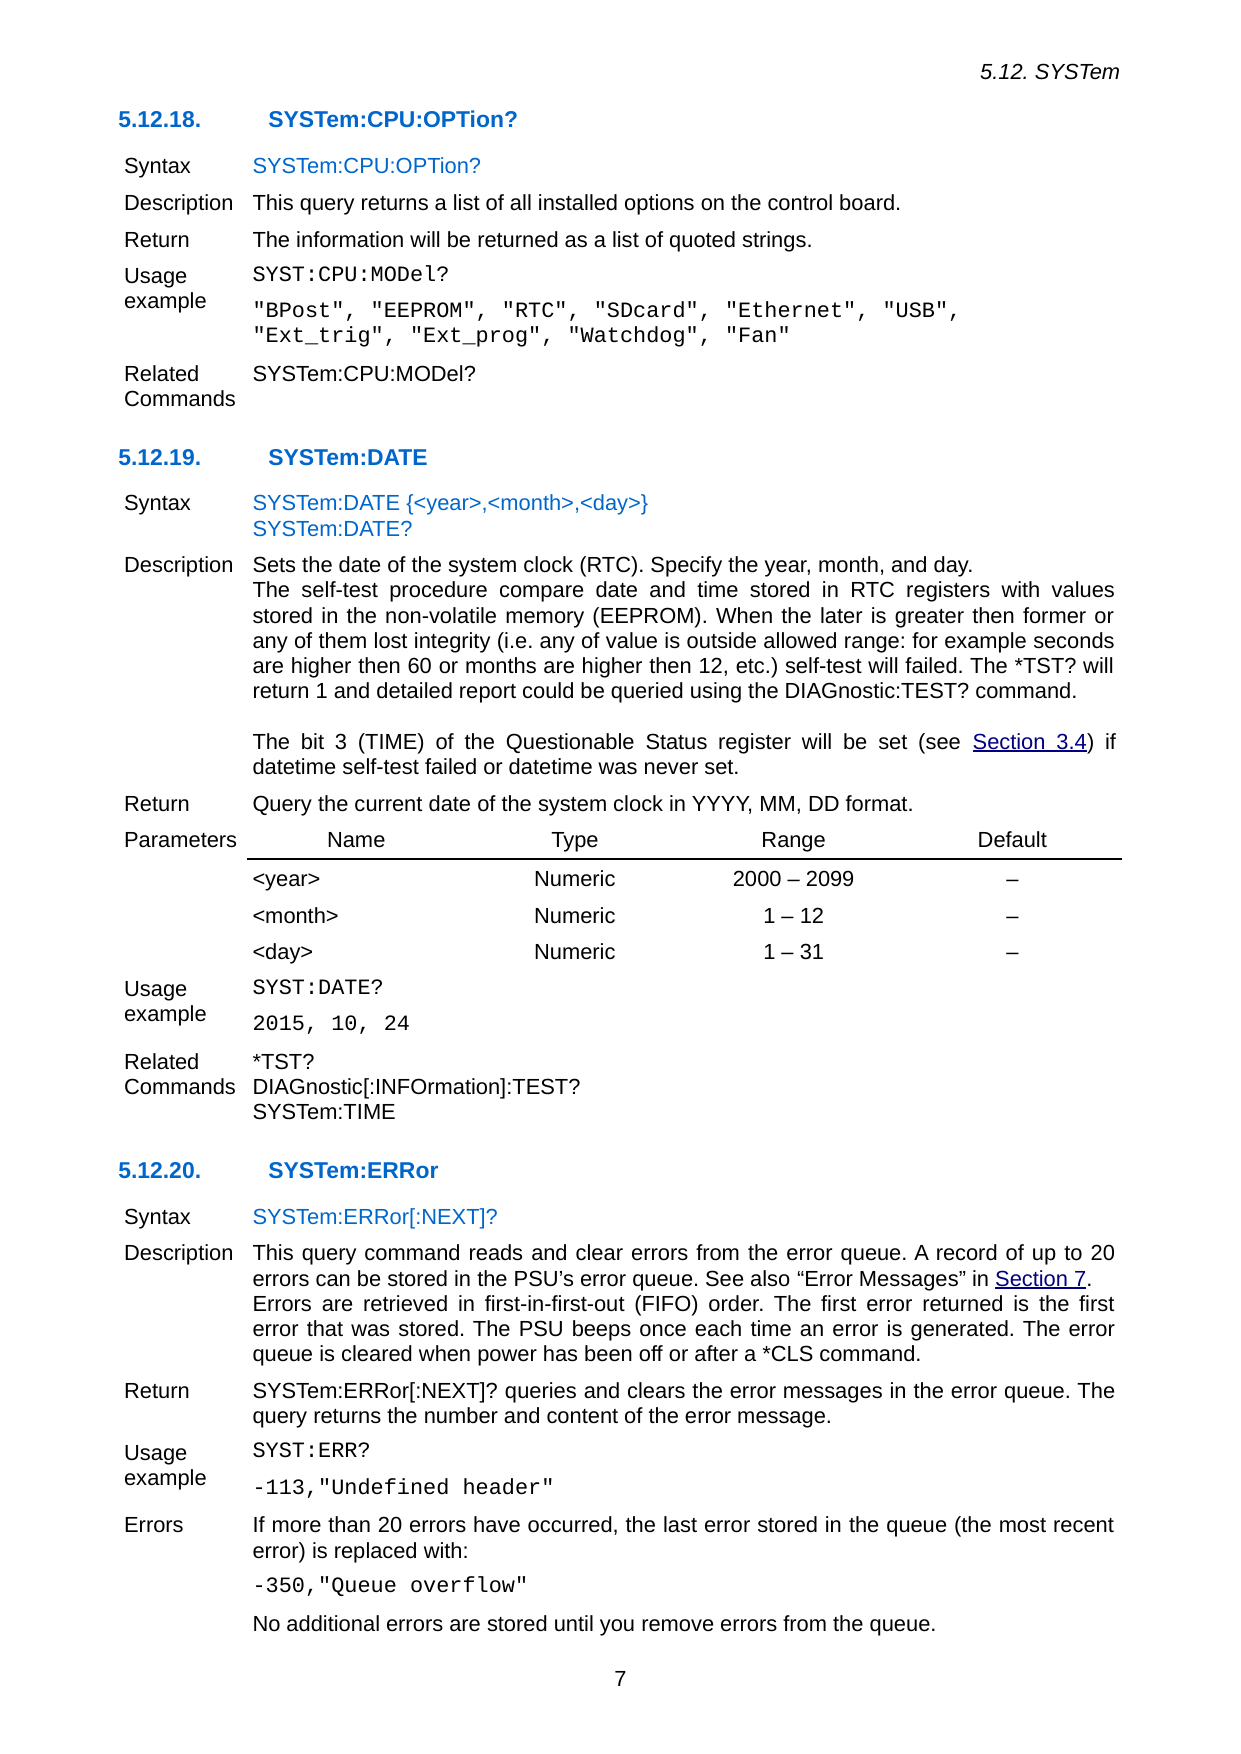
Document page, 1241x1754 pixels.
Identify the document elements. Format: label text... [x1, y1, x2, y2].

table_cell Description [118, 1235, 247, 1372]
table_cell 1 – 31 [684, 934, 903, 970]
table_cell <year> [247, 860, 465, 897]
table_cell This query returns a list of all installed options on the control board. [247, 184, 1122, 221]
table_cell Usage example [118, 970, 247, 1043]
table_cell Return [118, 1372, 247, 1434]
subtitle SYSTem:CPU:OPTion? [118, 106, 1122, 133]
table_cell <day> [247, 934, 465, 970]
table_cell Range [684, 821, 903, 858]
table_header Syntax [118, 1198, 247, 1234]
table_cell Parameters [118, 821, 247, 970]
table_cell SYST:ERR? -113,"Undefined header" [247, 1434, 1122, 1507]
table_cell 1 – 12 [684, 897, 903, 933]
table_cell Numeric [465, 934, 684, 970]
table_cell – [903, 934, 1122, 970]
table_cell Numeric [465, 897, 684, 933]
table_cell Sets the date of the system clock (RTC). Specify the year, month, and day. The self-test procedure compare date and time stored in RTC registers with values stored in the non-volatile memory (EEPROM). When the later is greater then former or any of them lost integrity (i.e. any of value is outside allowed range: for example seconds are higher then 60 or months are higher then 12, etc.) self-test will failed. The *TST? will return 1 and detailed report could be queried using the DIAGnostic:TEST? command. The bit 3 (TIME) of the Questionable Status register will be set (see Section 3.4) if datetime self-test failed or datetime was never set. [247, 546, 1122, 785]
table_cell Numeric [465, 860, 684, 897]
table_header SYSTem:ERRor[:NEXT]? [247, 1198, 1122, 1234]
table_cell SYST:DATE? 2015, 10, 24 [247, 970, 1122, 1043]
table_cell SYST:CPU:MODel? "BPost", "EEPROM", "RTC", "SDcard", "Ethernet", "USB", "Ext_trig", "Ext_prog", "Watchdog", "Fan" [247, 258, 1122, 355]
table_cell The information will be returned as a list of quoted strings. [247, 221, 1122, 257]
table_cell This query command reads and clear errors from the error queue. A record of up to 20 errors can be stored in the PSU’s error queue. See also “Error Messages” in Section 7. Errors are retrieved in first-in-first-out (FIFO) order. The first error returned is the first error that was stored. The PSU beeps once each time an error is generated. The error queue is cleared when power has been off or after a *CLS command. [247, 1235, 1122, 1372]
table_header SYSTem:DATE {<year>,<month>,<day>} SYSTem:DATE? [247, 485, 1122, 546]
subtitle SYSTem:ERRor [118, 1157, 1122, 1183]
table_header Syntax [118, 485, 247, 546]
table_cell Usage example [118, 258, 247, 355]
table_cell – [903, 897, 1122, 933]
table_header Syntax [118, 148, 247, 184]
table_cell – [903, 860, 1122, 897]
table_cell Usage example [118, 1434, 247, 1507]
table_cell Query the current date of the system clock in YYYY, MM, DD format. [247, 785, 1122, 821]
table_cell 2000 – 2099 [684, 860, 903, 897]
table_cell If more than 20 errors have occurred, the last error stored in the queue (the most recent error) is replaced with: -350,"Queue overflow" No additional errors are stored until you remove errors from the queue. [247, 1507, 1122, 1642]
table_cell *TST? DIAGnostic[:INFOrmation]:TEST? SYSTem:TIME [247, 1043, 1122, 1130]
subtitle SYSTem:DATE [118, 443, 1122, 470]
table_cell Related Commands [118, 355, 247, 417]
table_cell Default [903, 821, 1122, 858]
table_cell Return [118, 221, 247, 257]
table_cell SYSTem:ERRor[:NEXT]? queries and clears the error messages in the error queue. The query returns the number and content of the error message. [247, 1372, 1122, 1434]
table_cell Description [118, 184, 247, 221]
table_cell Return [118, 785, 247, 821]
table_cell Name [247, 821, 465, 858]
table_cell Type [465, 821, 684, 858]
table_cell <month> [247, 897, 465, 933]
table_header SYSTem:CPU:OPTion? [247, 148, 1122, 184]
table_cell Errors [118, 1507, 247, 1642]
table_cell Related Commands [118, 1043, 247, 1130]
table_cell Description [118, 546, 247, 785]
table_cell SYSTem:CPU:MODel? [247, 355, 1122, 417]
